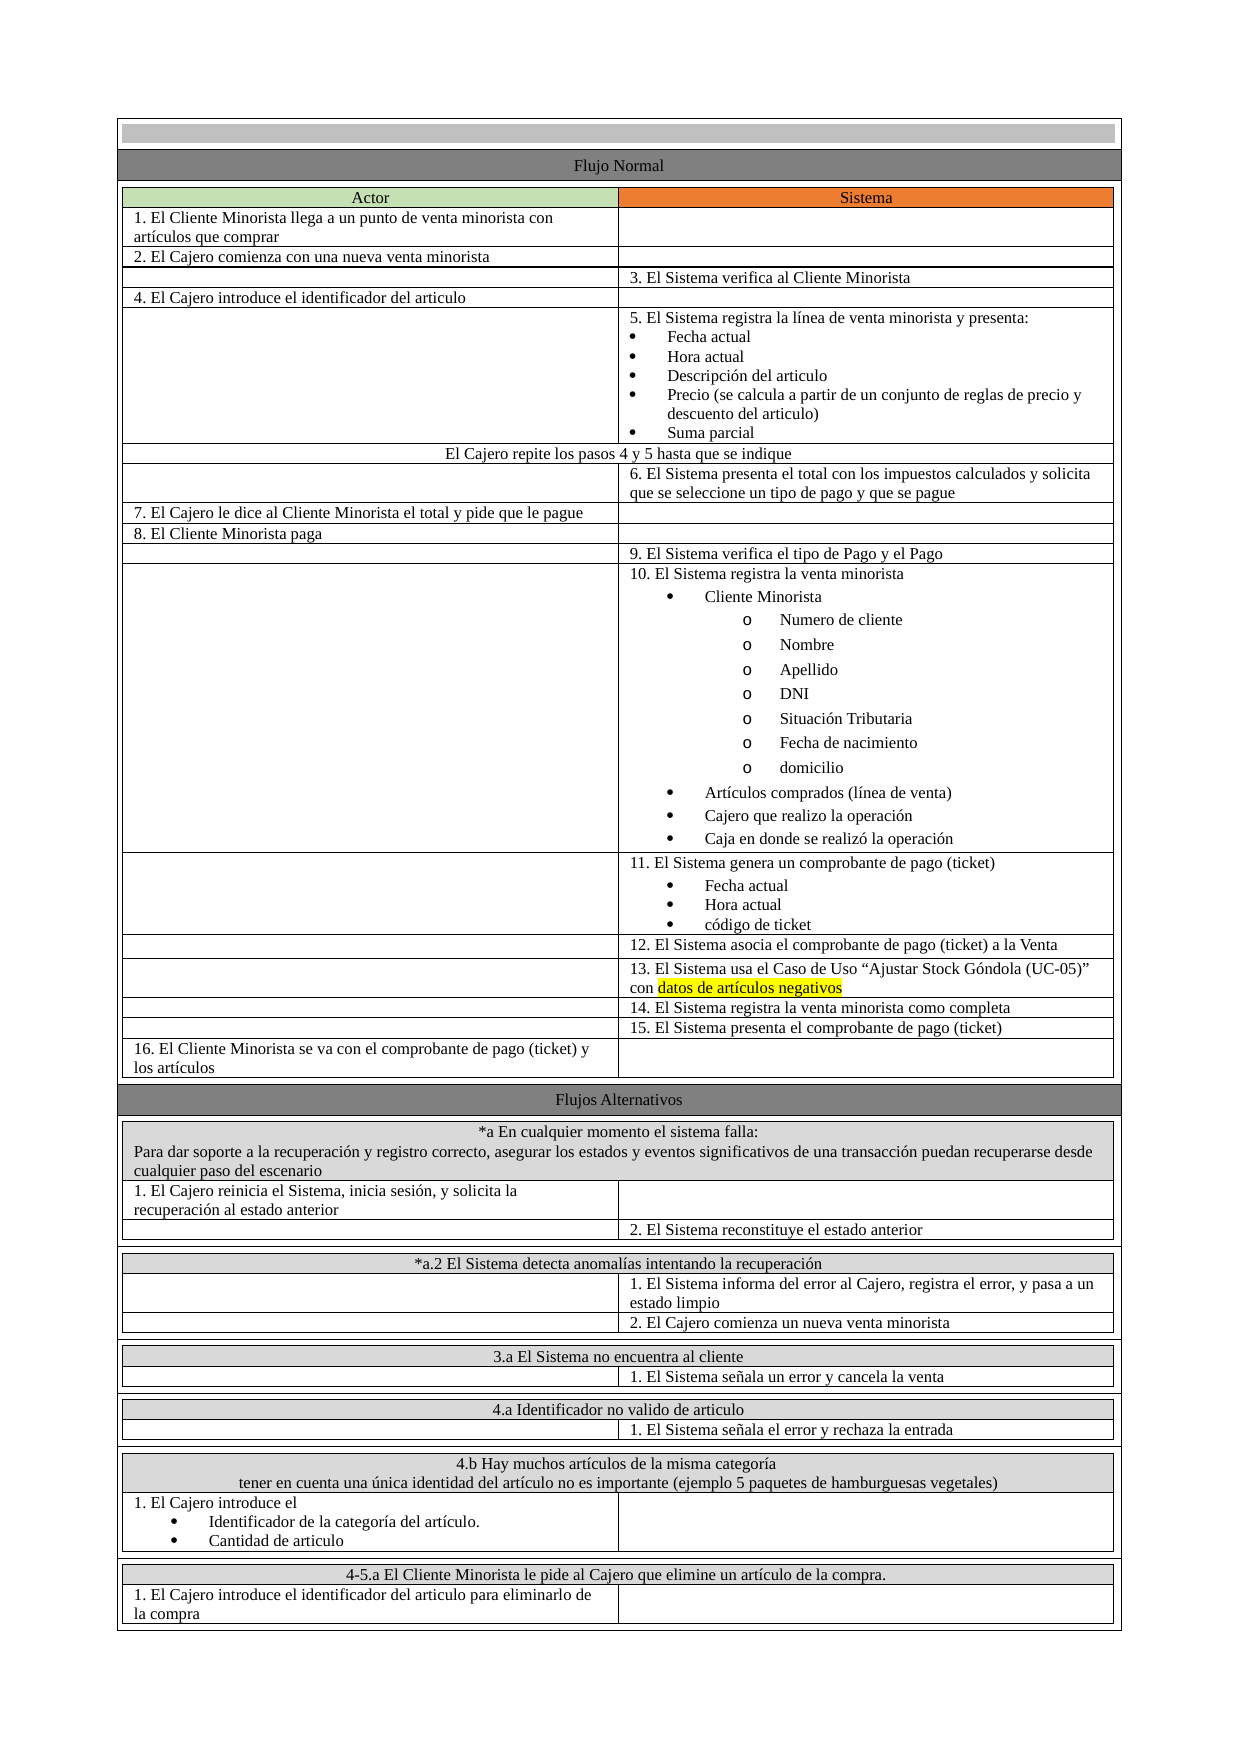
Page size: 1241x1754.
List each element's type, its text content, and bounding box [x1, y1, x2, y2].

table_cell Flujos Alternativos [118, 1085, 1121, 1115]
table_header *a En cualquier momento el sistema falla: Para dar soporte a la recuperación y registro correcto, asegurar los estados y eventos significativos de una transacción puedan recuperarse desde cualquier paso del escenario [123, 1122, 1113, 1180]
table_cell 6. El Sistema presenta el total con los impuestos calculados y solicita que se seleccione un tipo de pago y que se pague [619, 464, 1113, 502]
table_cell [123, 1220, 618, 1239]
table_cell 1. El Cajero introduce el Identificador de la categoría del artículo. Cantidad de articulo [123, 1493, 618, 1551]
table_header 3.a El Sistema no encuentra al cliente [123, 1346, 1113, 1366]
table_cell 15. El Sistema presenta el comprobante de pago (ticket) [619, 1018, 1113, 1037]
table_cell 1. El Cliente Minorista llega a un punto de venta minorista con artículos que comprar [123, 208, 618, 246]
table_cell [123, 1018, 618, 1037]
table_cell [619, 1493, 1113, 1551]
table_cell 1. El Sistema informa del error al Cajero, registra el error, y pasa a un estado limpio [619, 1274, 1113, 1312]
table_cell Flujo Normal [118, 150, 1121, 180]
table_cell [118, 181, 1121, 1084]
table_cell [123, 1313, 618, 1332]
table_cell 2. El Sistema reconstituye el estado anterior [619, 1220, 1113, 1239]
table_cell 14. El Sistema registra la venta minorista como completa [619, 998, 1113, 1017]
table_cell 1. El Sistema señala el error y rechaza la entrada [619, 1420, 1113, 1439]
table_cell [118, 1116, 1121, 1246]
table_header *a.2 El Sistema detecta anomalías intentando la recuperación [123, 1254, 1113, 1273]
table_cell [118, 1247, 1121, 1339]
table_header 4.a Identificador no valido de articulo [123, 1400, 1113, 1419]
table_cell 11. El Sistema genera un comprobante de pago (ticket) Fecha actual Hora actual código de ticket [619, 853, 1113, 934]
table_cell [123, 564, 618, 852]
table_cell 13. El Sistema usa el Caso de Uso “Ajustar Stock Góndola (UC-05)” con datos de artículos negativos [619, 959, 1113, 997]
table_cell [123, 464, 618, 502]
table_cell 2. El Cajero comienza un nueva venta minorista [619, 1313, 1113, 1332]
table_cell 9. El Sistema verifica el tipo de Pago y el Pago [619, 544, 1113, 563]
table_header 4-5.a El Cliente Minorista le pide al Cajero que elimine un artículo de la compra. [123, 1565, 1113, 1584]
table_cell [619, 208, 1113, 246]
table_cell 8. El Cliente Minorista paga [123, 524, 618, 543]
table_cell [123, 959, 618, 997]
table_cell [619, 524, 1113, 543]
table_cell El Cajero repite los pasos 4 y 5 hasta que se indique [123, 444, 1113, 463]
table_cell [619, 247, 1113, 266]
table_cell [123, 935, 618, 958]
table_cell [118, 1394, 1121, 1446]
table_cell 12. El Sistema asocia el comprobante de pago (ticket) a la Venta [619, 935, 1113, 958]
table_cell [118, 1559, 1121, 1630]
table_cell [123, 998, 618, 1017]
table_cell [619, 503, 1113, 522]
table_cell 5. El Sistema registra la línea de venta minorista y presenta: Fecha actual Hora actual Descripción del articulo Precio (se calcula a partir de un conjunto de reglas de precio y descuento del articulo) Suma parcial [619, 308, 1113, 443]
table_cell 10. El Sistema registra la venta minorista Cliente Minorista Numero de cliente Nombre Apellido DNI Situación Tributaria Fecha de nacimiento domicilio Artículos comprados (línea de venta) Cajero que realizo la operación Caja en donde se realizó la operación [619, 564, 1113, 852]
table_cell 2. El Cajero comienza con una nueva venta minorista [123, 247, 618, 266]
table_cell [123, 1367, 618, 1386]
table_cell [118, 1447, 1121, 1557]
table_cell 16. El Cliente Minorista se va con el comprobante de pago (ticket) y los artículos [123, 1039, 618, 1077]
table_cell [118, 1340, 1121, 1393]
table_cell [619, 288, 1113, 307]
table_cell [619, 1039, 1113, 1077]
table_header Sistema [619, 188, 1113, 207]
table_cell [619, 1181, 1113, 1219]
table_cell 3. El Sistema verifica al Cliente Minorista [619, 268, 1113, 287]
table_cell [118, 119, 1121, 149]
table_cell 1. El Sistema señala un error y cancela la venta [619, 1367, 1113, 1386]
table_header Actor [123, 188, 618, 207]
table_cell [123, 853, 618, 934]
table_header 4.b Hay muchos artículos de la misma categoría tener en cuenta una única identidad del artículo no es importante (ejemplo 5 paquetes de hamburguesas vegetales) [123, 1454, 1113, 1492]
table_cell 1. El Cajero reinicia el Sistema, inicia sesión, y solicita la recuperación al estado anterior [123, 1181, 618, 1219]
table_cell [619, 1585, 1113, 1623]
table_cell [123, 308, 618, 443]
table_cell [123, 268, 618, 287]
table_cell 4. El Cajero introduce el identificador del articulo [123, 288, 618, 307]
table_cell [123, 1420, 618, 1439]
table_cell [123, 1274, 618, 1312]
table_cell 7. El Cajero le dice al Cliente Minorista el total y pide que le pague [123, 503, 618, 522]
table_cell [123, 544, 618, 563]
table_cell 1. El Cajero introduce el identificador del articulo para eliminarlo de la compra [123, 1585, 618, 1623]
